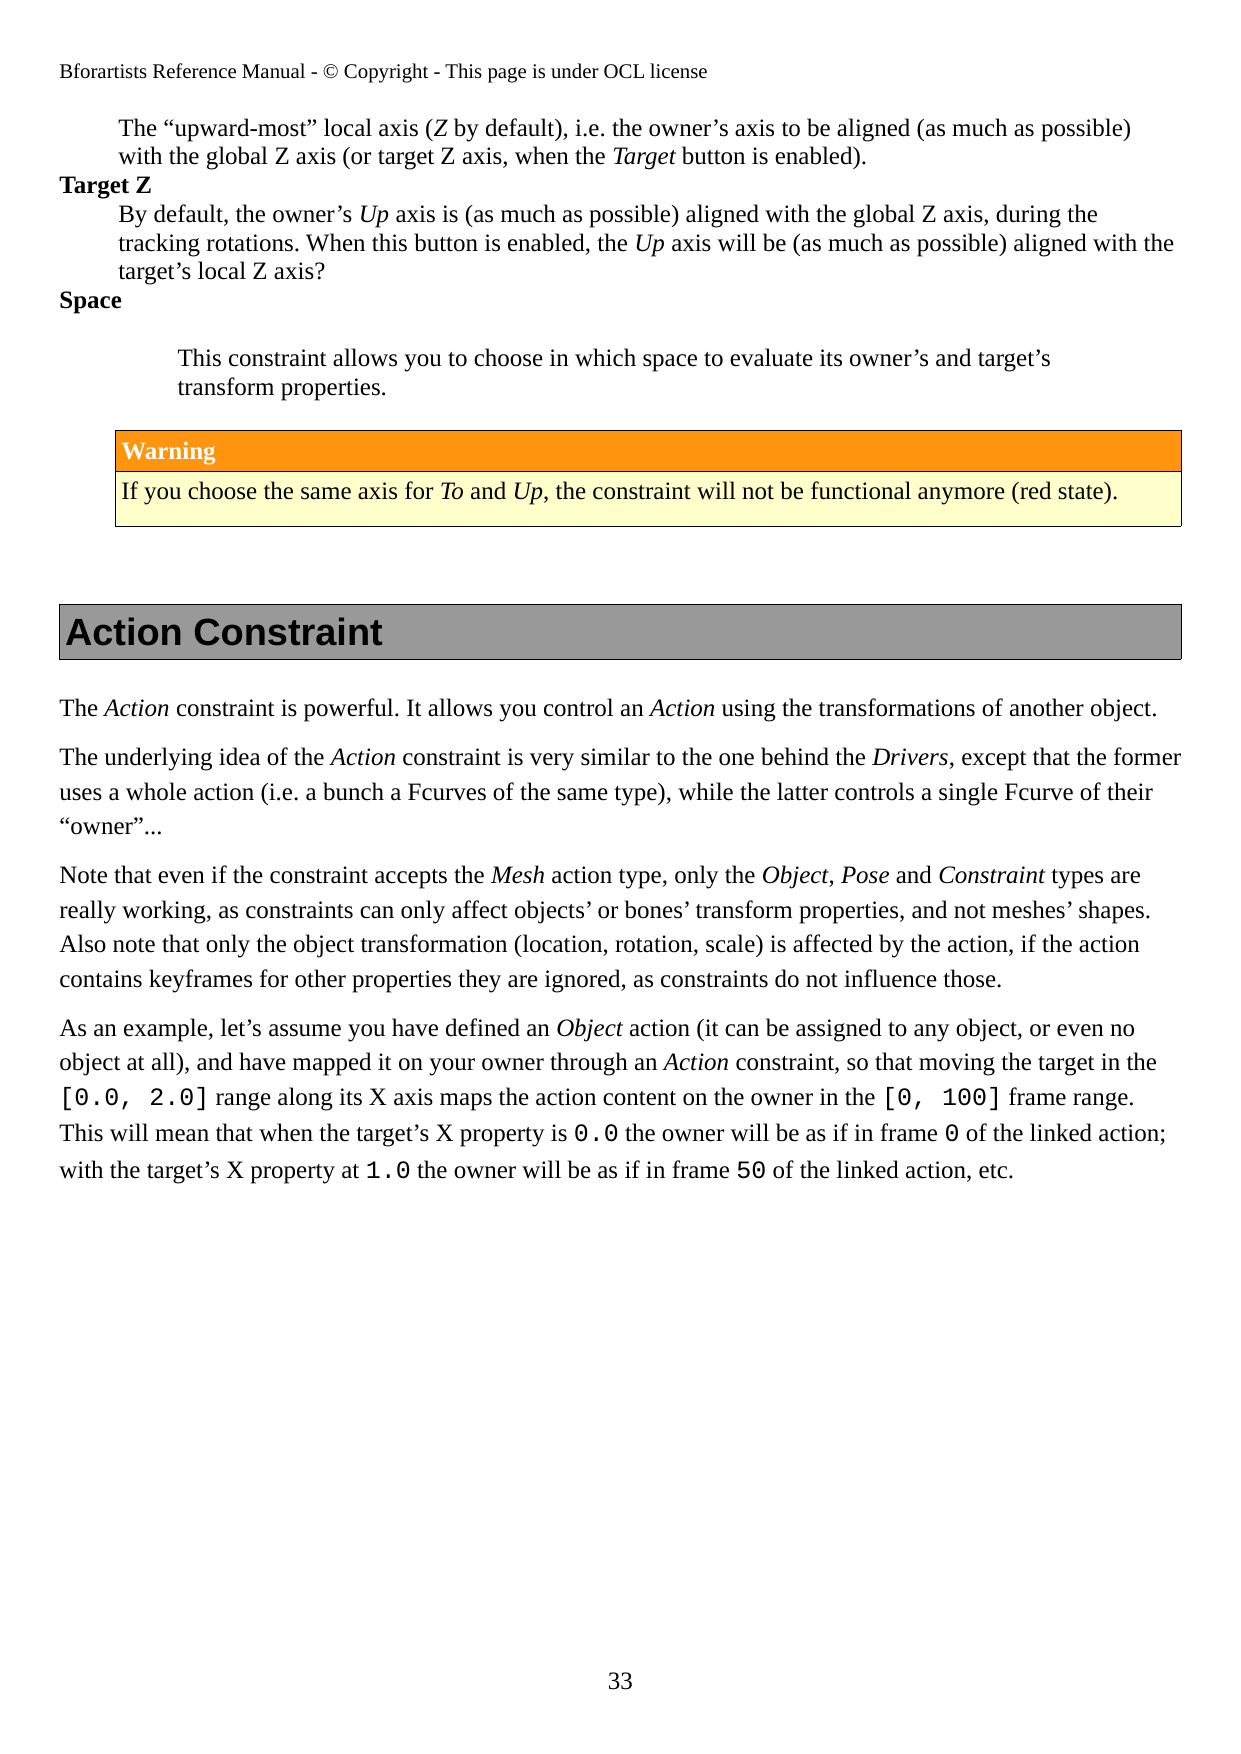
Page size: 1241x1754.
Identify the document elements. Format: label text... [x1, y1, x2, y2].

text This constraint allows you to choose in which space to evaluate its owner’s and target’s transform properties. [177, 343, 1122, 401]
text The underlying idea of the Action constraint is very similar to the one behind the Drivers, except that the former uses a whole action (i.e. a bunch a Fcurves of the same type), while the latter controls a single Fcurve of their “owner”... [59, 742, 1181, 840]
list By default, the owner’s Up axis is (as much as possible) aligned with the global Z axis, during the tracking rotations. When this button is enabled, the Up axis will be (as much as possible) aligned with the target’s local Z axis? [118, 199, 1181, 285]
list The “upward-most” local axis (Z by default), i.e. the owner’s axis to be aligned (as much as possible) with the global Z axis (or target Z axis, when the Target button is enabled). [118, 113, 1181, 170]
text Note that even if the constraint accepts the Mesh action type, only the Object, Pose and Constraint types are really working, as constraints can only affect objects’ or bones’ transform properties, and not meshes’ shapes. Also note that only the object transformation (location, rotation, scale) is affected by the action, if the action contains keyframes for other properties they are ignored, as constraints do not influence those. [59, 860, 1181, 992]
subtitle Space [59, 285, 1181, 314]
text As an example, let’s assume you have defined an Object action (it can be assigned to any object, or even no object at all), and have mapped it on your owner through an Action constraint, so that moving the target in the [0.0, 2.0] range along its X axis maps the action content on the owner in the [0, 100] frame range. This will mean that when the target’s X property is 0.0 the owner will be as if in frame 0 of the linked action; with the target’s X property at 1.0 the owner will be as if in frame 50 of the linked action, etc. [59, 1013, 1181, 1186]
text The Action constraint is powerful. It allows you control an Action using the transformations of another object. [59, 693, 1181, 722]
subtitle Target Z [59, 170, 1181, 199]
table_header Action Constraint [60, 605, 1181, 659]
table_cell If you choose the same axis for To and Up, the constraint will not be functional anymore (red state). [116, 472, 1181, 526]
table_header Warning [116, 431, 1181, 471]
